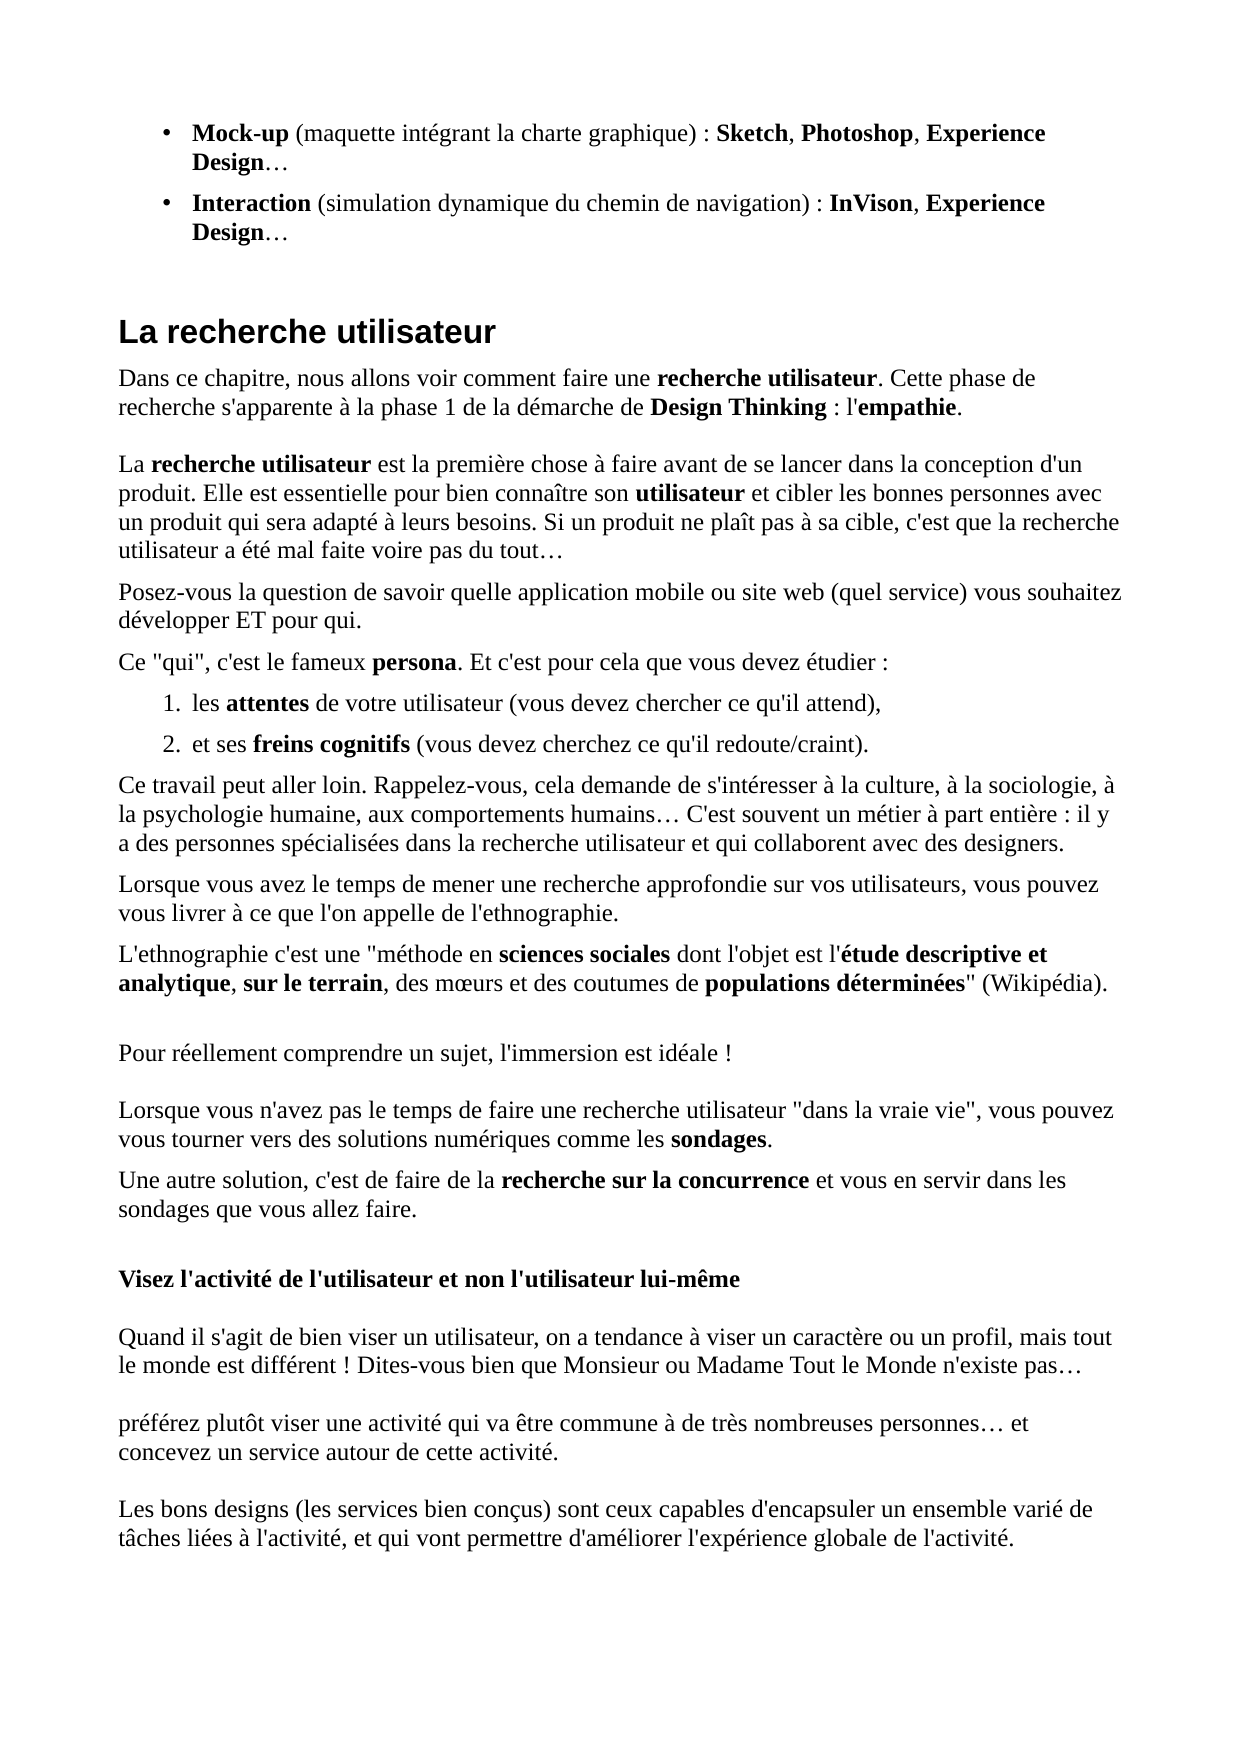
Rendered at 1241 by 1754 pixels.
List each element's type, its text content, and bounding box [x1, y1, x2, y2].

text Posez-vous la question de savoir quelle application mobile ou site web (quel service) vous souhaitez développer ET pour qui. [118, 577, 1122, 634]
text Lorsque vous avez le temps de mener une recherche approfondie sur vos utilisateurs, vous pouvez vous livrer à ce que l'on appelle de l'ethnographie. [118, 869, 1122, 927]
text Pour réellement comprendre un sujet, l'immersion est idéale ! [118, 1038, 1122, 1067]
text Dans ce chapitre, nous allons voir comment faire une recherche utilisateur. Cette phase de recherche s'apparente à la phase 1 de la démarche de Design Thinking : l'empathie. [118, 363, 1122, 421]
text Une autre solution, c'est de faire de la recherche sur la concurrence et vous en servir dans les sondages que vous allez faire. [118, 1166, 1122, 1223]
text Les bons designs (les services bien conçus) sont ceux capables d'encapsuler un ensemble varié de tâches liées à l'activité, et qui vont permettre d'améliorer l'expérience globale de l'activité. [118, 1494, 1122, 1552]
text Ce travail peut aller loin. Rappelez-vous, cela demande de s'intéresser à la culture, à la sociologie, à la psychologie humaine, aux comportements humains… C'est souvent un métier à part entière : il y a des personnes spécialisées dans la recherche utilisateur et qui collaborent avec des designers. [118, 771, 1122, 857]
text L'ethnographie c'est une "méthode en sciences sociales dont l'objet est l'étude descriptive et analytique, sur le terrain, des mœurs et des coutumes de populations déterminées" (Wikipédia). [118, 939, 1122, 997]
list Mock-up (maquette intégrant la charte graphique) : Sketch, Photoshop, Experience Design… [162, 118, 1122, 176]
text préférez plutôt viser une activité qui va être commune à de très nombreuses personnes… et concevez un service autour de cette activité. [118, 1408, 1122, 1466]
text Quand il s'agit de bien viser un utilisateur, on a tendance à viser un caractère ou un profil, mais tout le monde est différent ! Dites-vous bien que Monsieur ou Madame Tout le Monde n'existe pas… [118, 1322, 1122, 1379]
text La recherche utilisateur est la première chose à faire avant de se lancer dans la conception d'un produit. Elle est essentielle pour bien connaître son utilisateur et cibler les bonnes personnes avec un produit qui sera adapté à leurs besoins. Si un produit ne plaît pas à sa cible, c'est que la recherche utilisateur a été mal faite voire pas du tout… [118, 449, 1122, 564]
text Ce "qui", c'est le fameux persona. Et c'est pour cela que vous devez étudier : [118, 647, 1122, 676]
subtitle La recherche utilisateur [118, 312, 1122, 351]
text Visez l'activité de l'utilisateur et non l'utilisateur lui-même [118, 1264, 1122, 1293]
list Interaction (simulation dynamique du chemin de navigation) : InVison, Experience Design… [162, 188, 1122, 246]
text Lorsque vous n'avez pas le temps de faire une recherche utilisateur "dans la vraie vie", vous pouvez vous tourner vers des solutions numériques comme les sondages. [118, 1096, 1122, 1153]
list et ses freins cognitifs (vous devez cherchez ce qu'il redoute/craint). [162, 729, 1122, 758]
list les attentes de votre utilisateur (vous devez chercher ce qu'il attend), [162, 688, 1122, 717]
